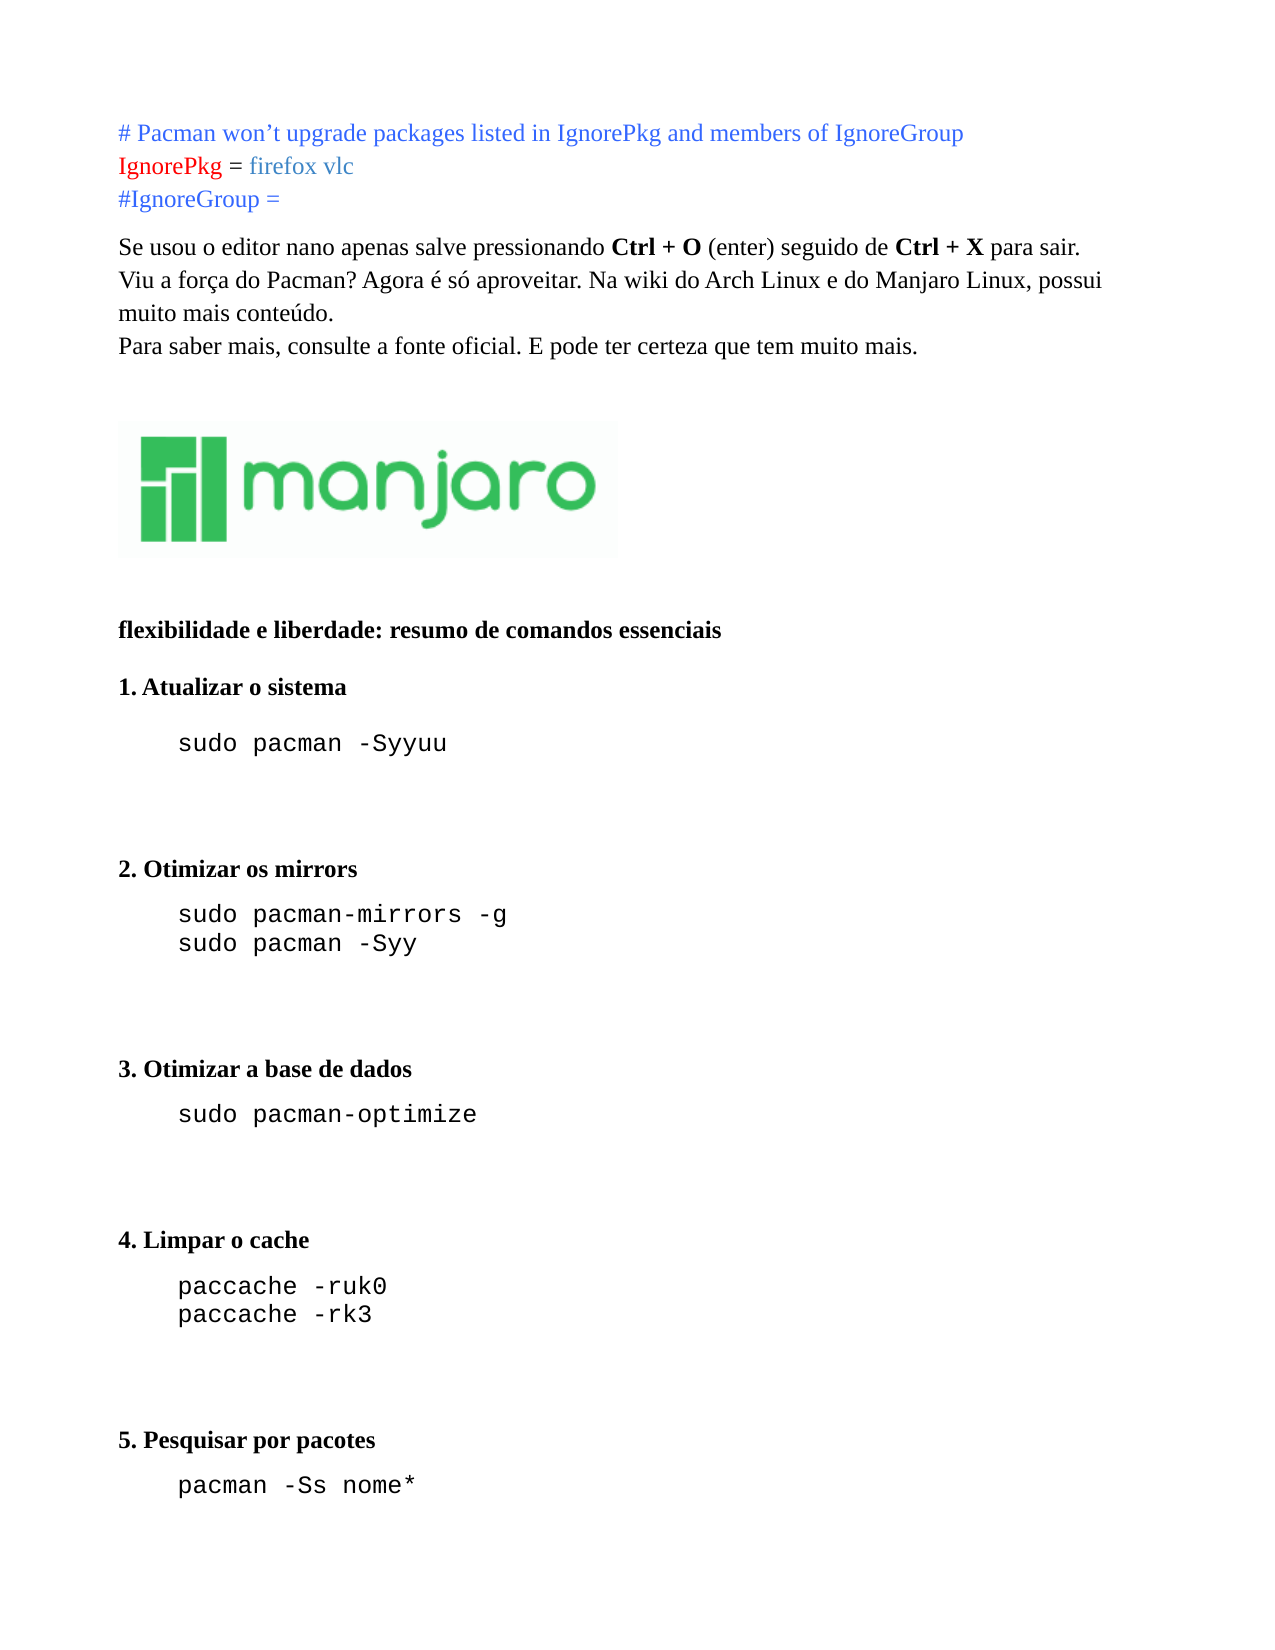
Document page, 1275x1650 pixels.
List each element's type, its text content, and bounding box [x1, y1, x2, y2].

picture [118, 421, 619, 558]
list sudo pacman -Syyuu [177, 731, 1157, 759]
text 4. Limpar o cache [118, 1159, 1157, 1254]
text 3. Otimizar a base de dados [118, 988, 1157, 1083]
text flexibilidade e liberdade: resumo de comandos essenciais 1. Atualizar o sistema [118, 557, 1157, 701]
text 2. Otimizar os mirrors [118, 788, 1157, 883]
text 5. Pesquisar por pacotes [118, 1359, 1157, 1454]
list pacman -Ss nome* [177, 1473, 1157, 1501]
list paccache -ruk0 paccache -rk3 [177, 1273, 1157, 1330]
list sudo pacman-optimize [177, 1102, 1157, 1130]
text # Pacman won’t upgrade packages listed in IgnorePkg and members of IgnoreGroup IgnorePkg = firefox vlc #IgnoreGroup = [118, 118, 1157, 213]
text Se usou o editor nano apenas salve pressionando Ctrl + O (enter) seguido de Ctrl + X para sair. Viu a força do Pacman? Agora é só aproveitar. Na wiki do Arch Linux e do Manjaro Linux, possui muito mais conteúdo. Para saber mais, consulte a fonte oficial. E pode ter certeza que tem muito mais. [118, 232, 1157, 359]
list sudo pacman-mirrors -g sudo pacman -Syy [177, 902, 1157, 959]
